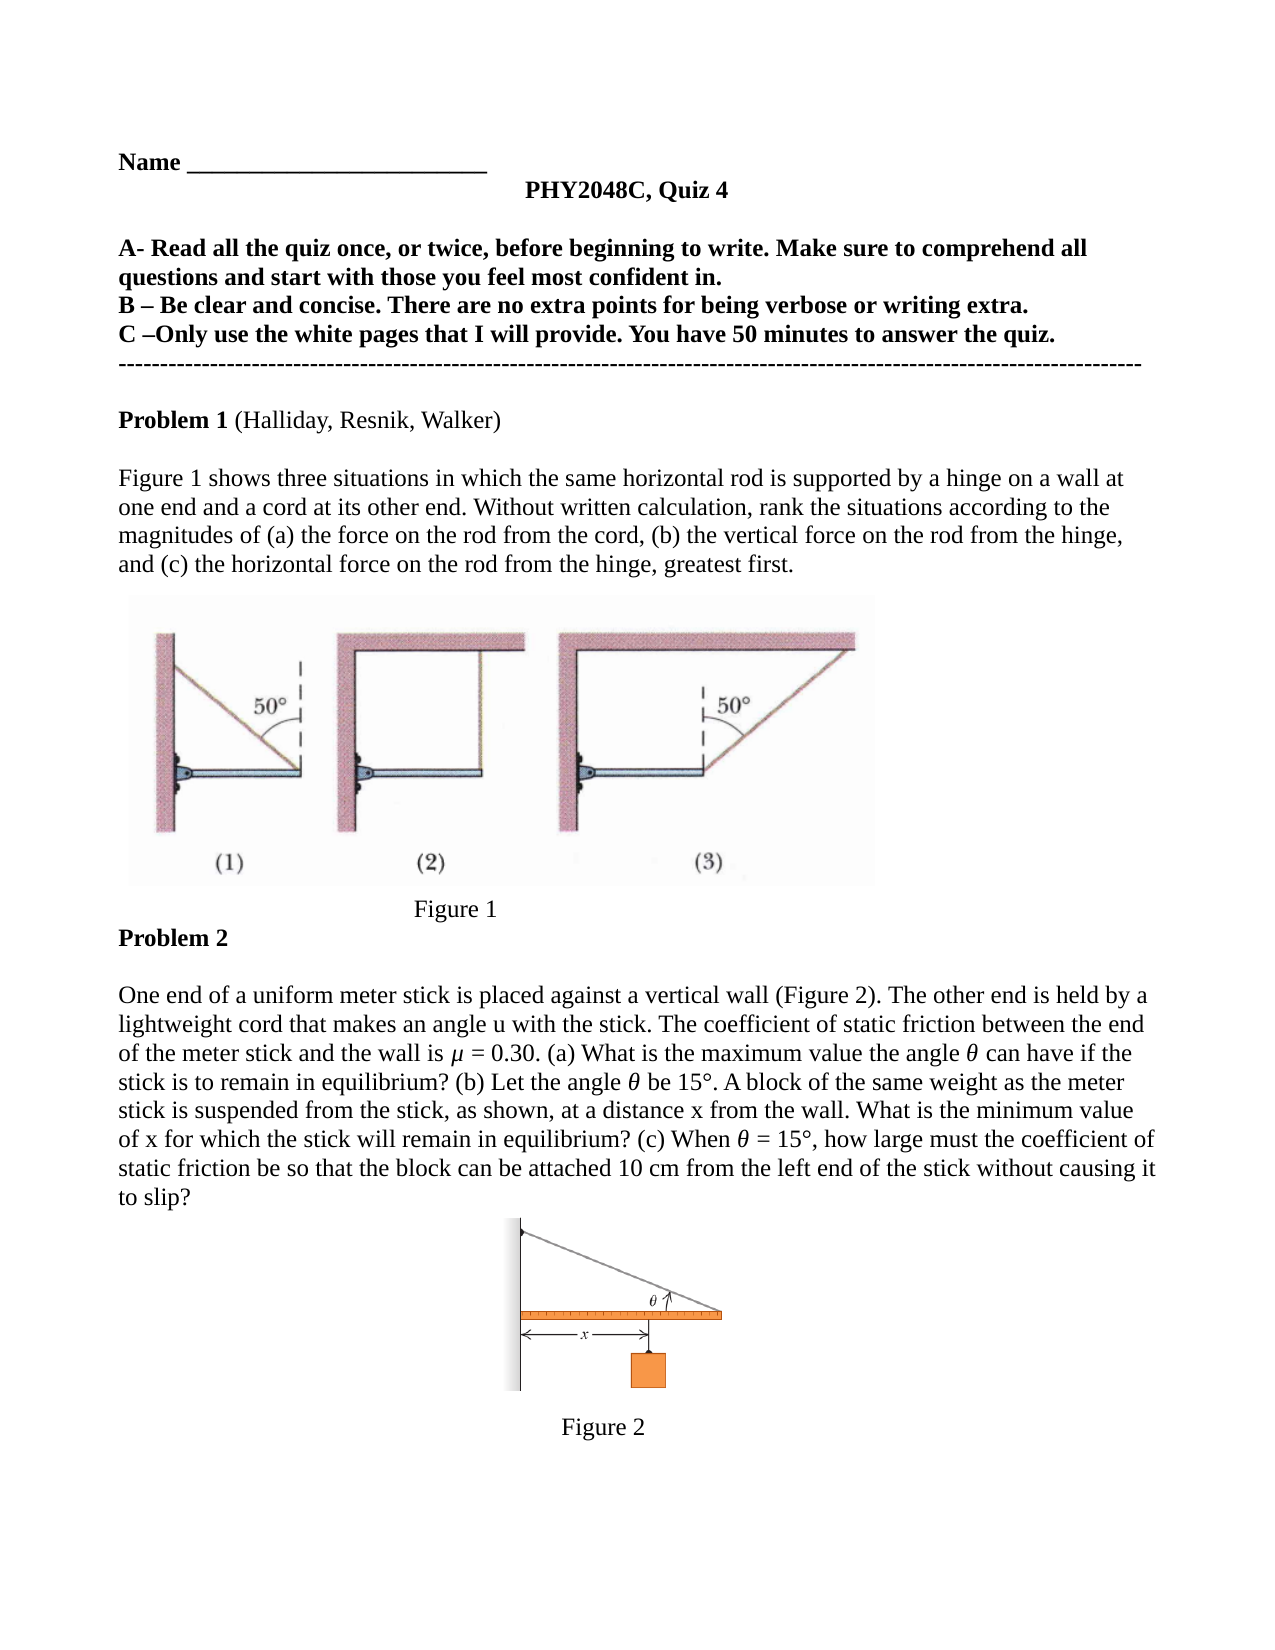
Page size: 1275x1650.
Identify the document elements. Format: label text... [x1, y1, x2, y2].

text Figure 2 [118, 1412, 1157, 1441]
text Figure 1 shows three situations in which the same horizontal rod is supported by a hinge on a wall at one end and a cord at its other end. Without written calculation, rank the situations according to the magnitudes of (a) the force on the rod from the cord, (b) the vertical force on the rod from the hinge, and (c) the horizontal force on the rod from the hinge, greatest first. [118, 463, 1157, 578]
text One end of a uniform meter stick is placed against a vertical wall (Figure 2). The other end is held by a lightweight cord that makes an angle u with the stick. The coefficient of static friction between the end of the meter stick and the wall is = 0.30. (a) What is the maximum value the angle can have if the stick is to remain in equilibrium? (b) Let the angle be 15°. A block of the same weight as the meter stick is suspended from the stick, as shown, at a distance x from the wall. What is the minimum value of x for which the stick will remain in equilibrium? (c) When = 15°, how large must the coefficient of static friction be so that the block can be attached 10 cm from the left end of the stick without causing it to slip? [118, 981, 1157, 1211]
picture [128, 595, 876, 886]
picture [497, 1211, 735, 1391]
text Figure 1 [118, 894, 1157, 923]
text Name ________________________ [118, 147, 1157, 176]
text B – Be clear and concise. There are no extra points for being verbose or writing extra. [118, 291, 1157, 319]
text Problem 2 [118, 923, 1157, 952]
text A- Read all the quiz once, or twice, before beginning to write. Make sure to comprehend all questions and start with those you feel most confident in. [118, 233, 1157, 291]
text PHY2048C, Quiz 4 [118, 176, 1157, 204]
text Problem 1 (Halliday, Resnik, Walker) [118, 406, 1157, 434]
text C –Only use the white pages that I will provide. You have 50 minutes to answer the quiz. [118, 319, 1157, 348]
text --------------------------------------------------------------------------------------------------------------------------- [118, 348, 1157, 377]
